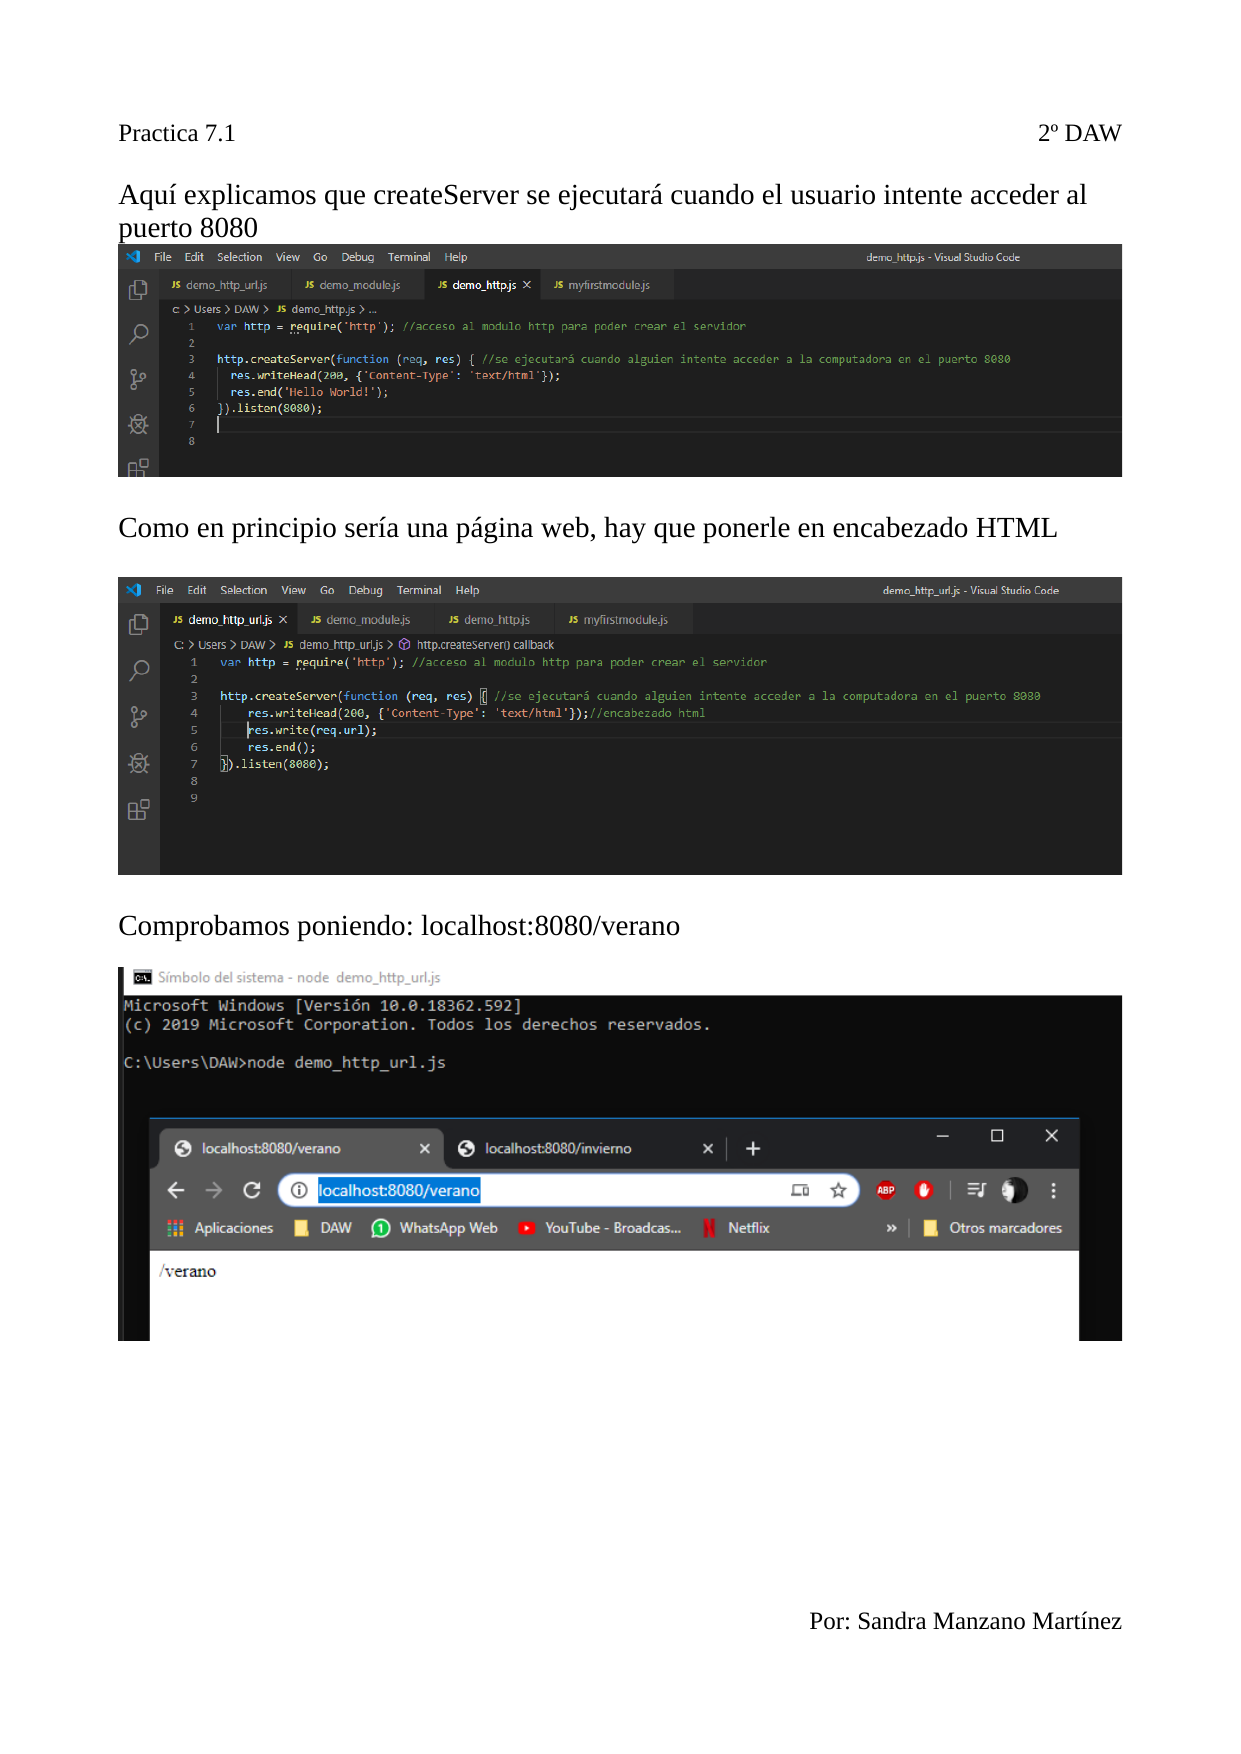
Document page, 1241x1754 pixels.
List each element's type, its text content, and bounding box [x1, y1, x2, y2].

text Como en principio sería una página web, hay que ponerle en encabezado HTML [118, 510, 1122, 544]
picture [118, 244, 1123, 477]
text Aquí explicamos que createServer se ejecutará cuando el usuario intente acceder al puerto 8080 [118, 177, 1122, 244]
picture [118, 577, 1123, 875]
picture [118, 967, 1123, 1341]
text Comprobamos poniendo: localhost:8080/verano [118, 908, 1122, 942]
